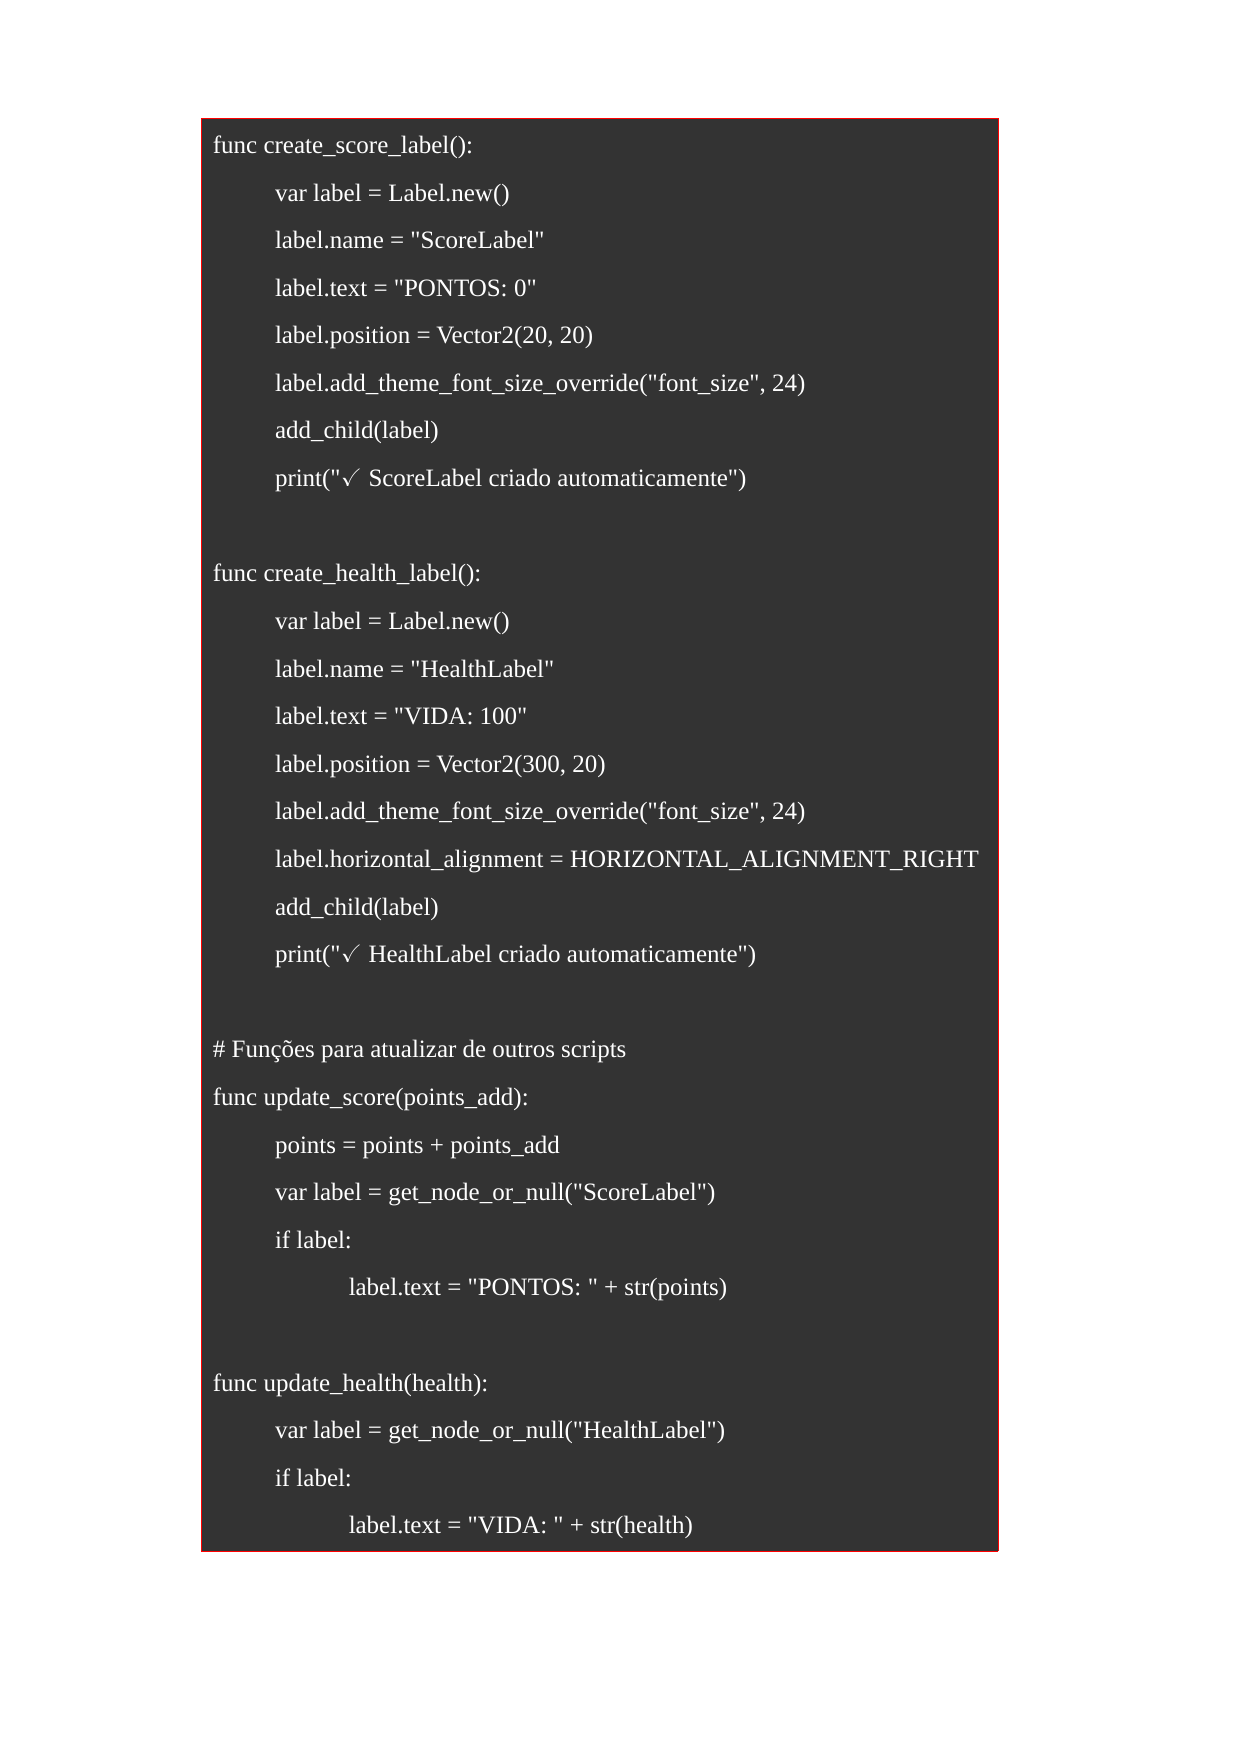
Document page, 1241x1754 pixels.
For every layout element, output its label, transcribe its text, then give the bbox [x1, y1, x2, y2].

text var label = get_node_or_null("HealthLabel") [202, 1403, 998, 1444]
text func create_score_label(): [202, 119, 998, 159]
text # Funções para atualizar de outros scripts [202, 1023, 998, 1063]
text if label: [202, 1213, 998, 1254]
text label.position = Vector2(20, 20) [202, 308, 998, 349]
text label.horizontal_alignment = HORIZONTAL_ALIGNMENT_RIGHT [202, 832, 998, 873]
text label.text = "VIDA: " + str(health) [202, 1499, 998, 1551]
text label.text = "PONTOS: " + str(points) [202, 1261, 998, 1301]
text func create_health_label(): [202, 547, 998, 587]
text label.name = "ScoreLabel" [202, 213, 998, 254]
text add_child(label) [202, 404, 998, 444]
text func update_score(points_add): [202, 1070, 998, 1111]
text var label = Label.new() [202, 166, 998, 206]
text label.add_theme_font_size_override("font_size", 24) [202, 356, 998, 397]
text if label: [202, 1451, 998, 1492]
text var label = Label.new() [202, 594, 998, 635]
text print("✓ HealthLabel criado automaticamente") [202, 927, 998, 968]
text label.add_theme_font_size_override("font_size", 24) [202, 784, 998, 825]
text var label = get_node_or_null("ScoreLabel") [202, 1165, 998, 1206]
text label.name = "HealthLabel" [202, 642, 998, 682]
text label.position = Vector2(300, 20) [202, 737, 998, 778]
text print("✓ ScoreLabel criado automaticamente") [202, 451, 998, 492]
text label.text = "VIDA: 100" [202, 689, 998, 730]
text points = points + points_add [202, 1118, 998, 1158]
text func update_health(health): [202, 1356, 998, 1396]
text add_child(label) [202, 880, 998, 920]
text label.text = "PONTOS: 0" [202, 261, 998, 302]
